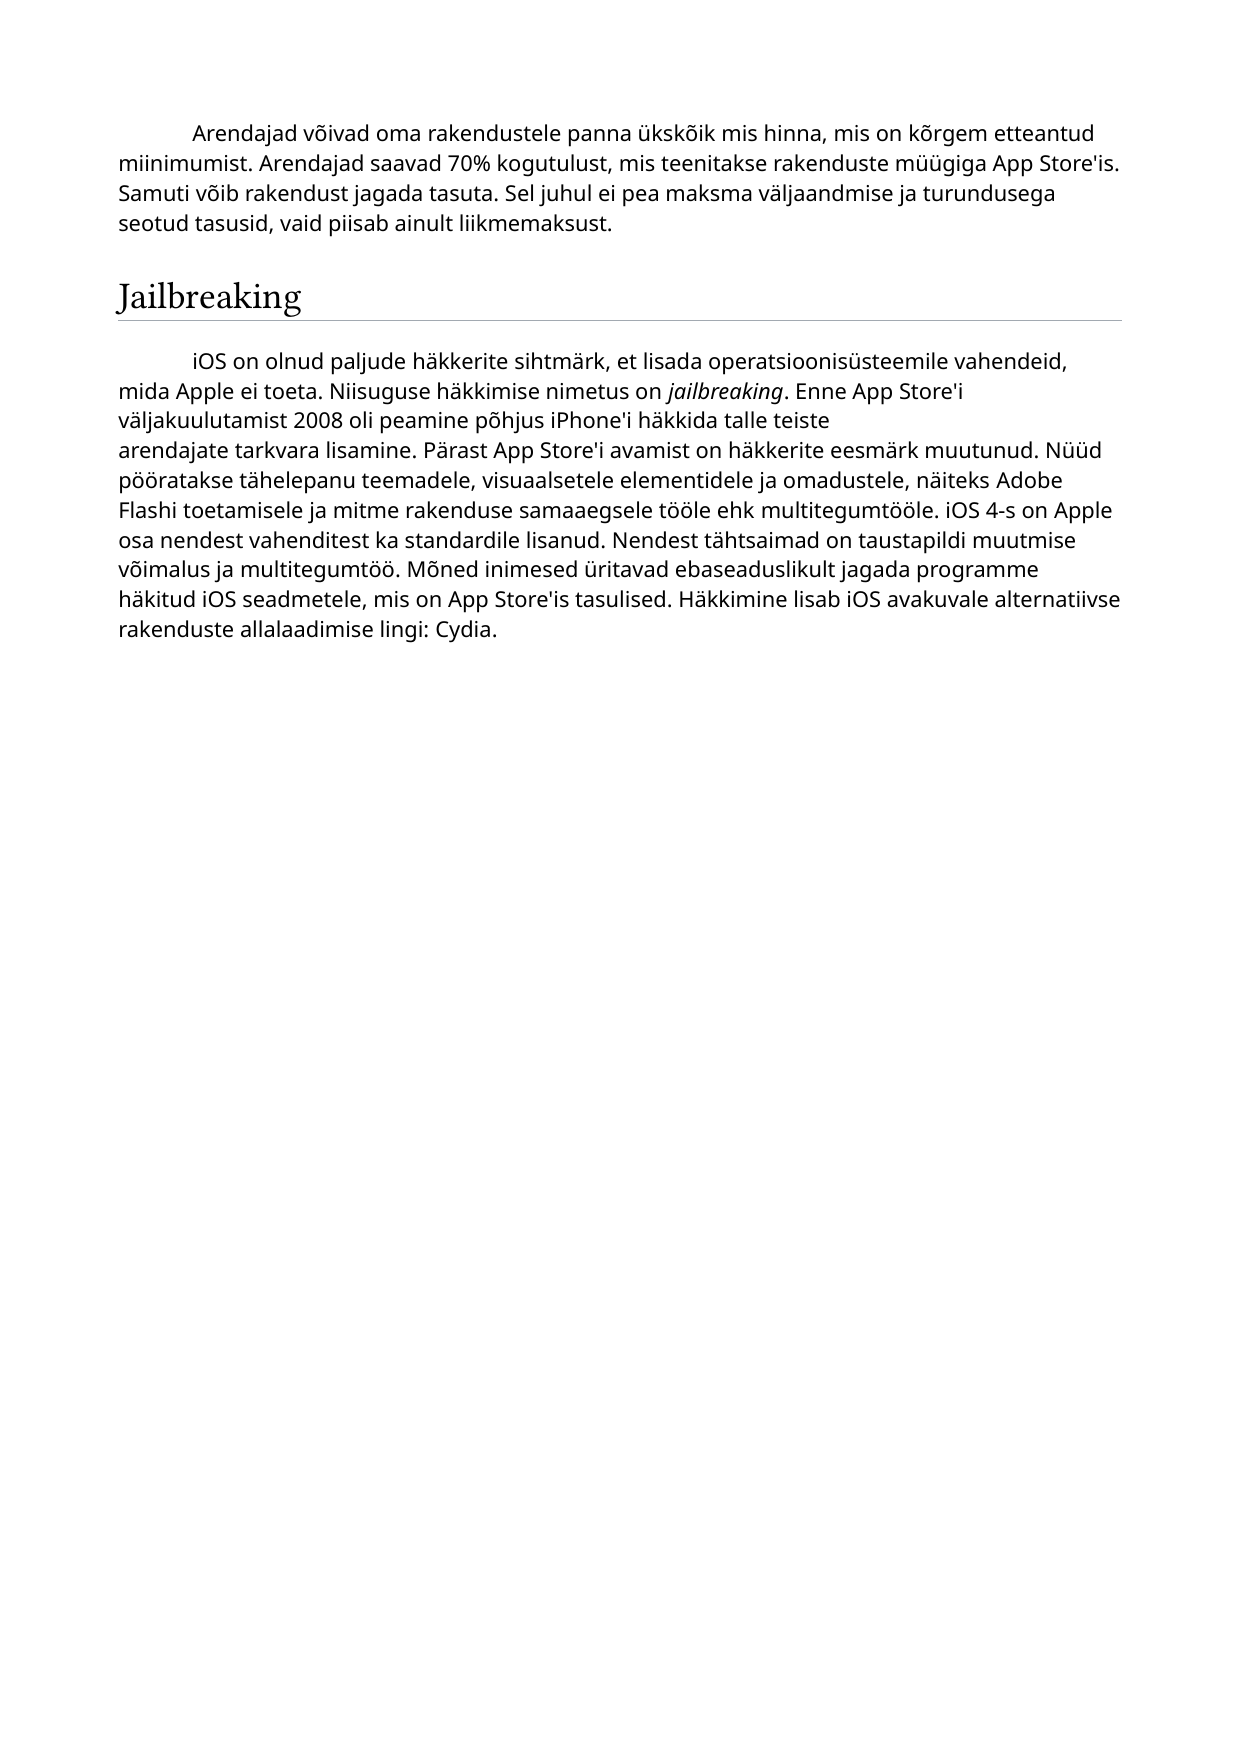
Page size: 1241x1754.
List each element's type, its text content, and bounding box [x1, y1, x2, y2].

text iOS on olnud paljude häkkerite sihtmärk, et lisada operatsioonisüsteemile vahendeid, mida Apple ei toeta. Niisuguse häkkimise nimetus on jailbreaking. Enne App Store'i väljakuulutamist 2008 oli peamine põhjus iPhone'i häkkida talle teiste arendajate tarkvara lisamine. Pärast App Store'i avamist on häkkerite eesmärk muutunud. Nüüd pööratakse tähelepanu teemadele, visuaalsetele elementidele ja omadustele, näiteks Adobe Flashi toetamisele ja mitme rakenduse samaaegsele tööle ehk multitegumtööle. iOS 4-s on Apple osa nendest vahenditest ka standardile lisanud. Nendest tähtsaimad on taustapildi muutmise võimalus ja multitegumtöö. Mõned inimesed üritavad ebaseaduslikult jagada programme häkitud iOS seadmetele, mis on App Store'is tasulised. Häkkimine lisab iOS avakuvale alternatiivse rakenduste allalaadimise lingi: Cydia. [118, 346, 1122, 644]
text Arendajad võivad oma rakendustele panna ükskõik mis hinna, mis on kõrgem etteantud miinimumist. Arendajad saavad 70% kogutulust, mis teenitakse rakenduste müügiga App Store'is. Samuti võib rakendust jagada tasuta. Sel juhul ei pea maksma väljaandmise ja turundusega seotud tasusid, vaid piisab ainult liikmemaksust. [118, 118, 1122, 237]
subtitle Jailbreaking [118, 275, 1122, 320]
